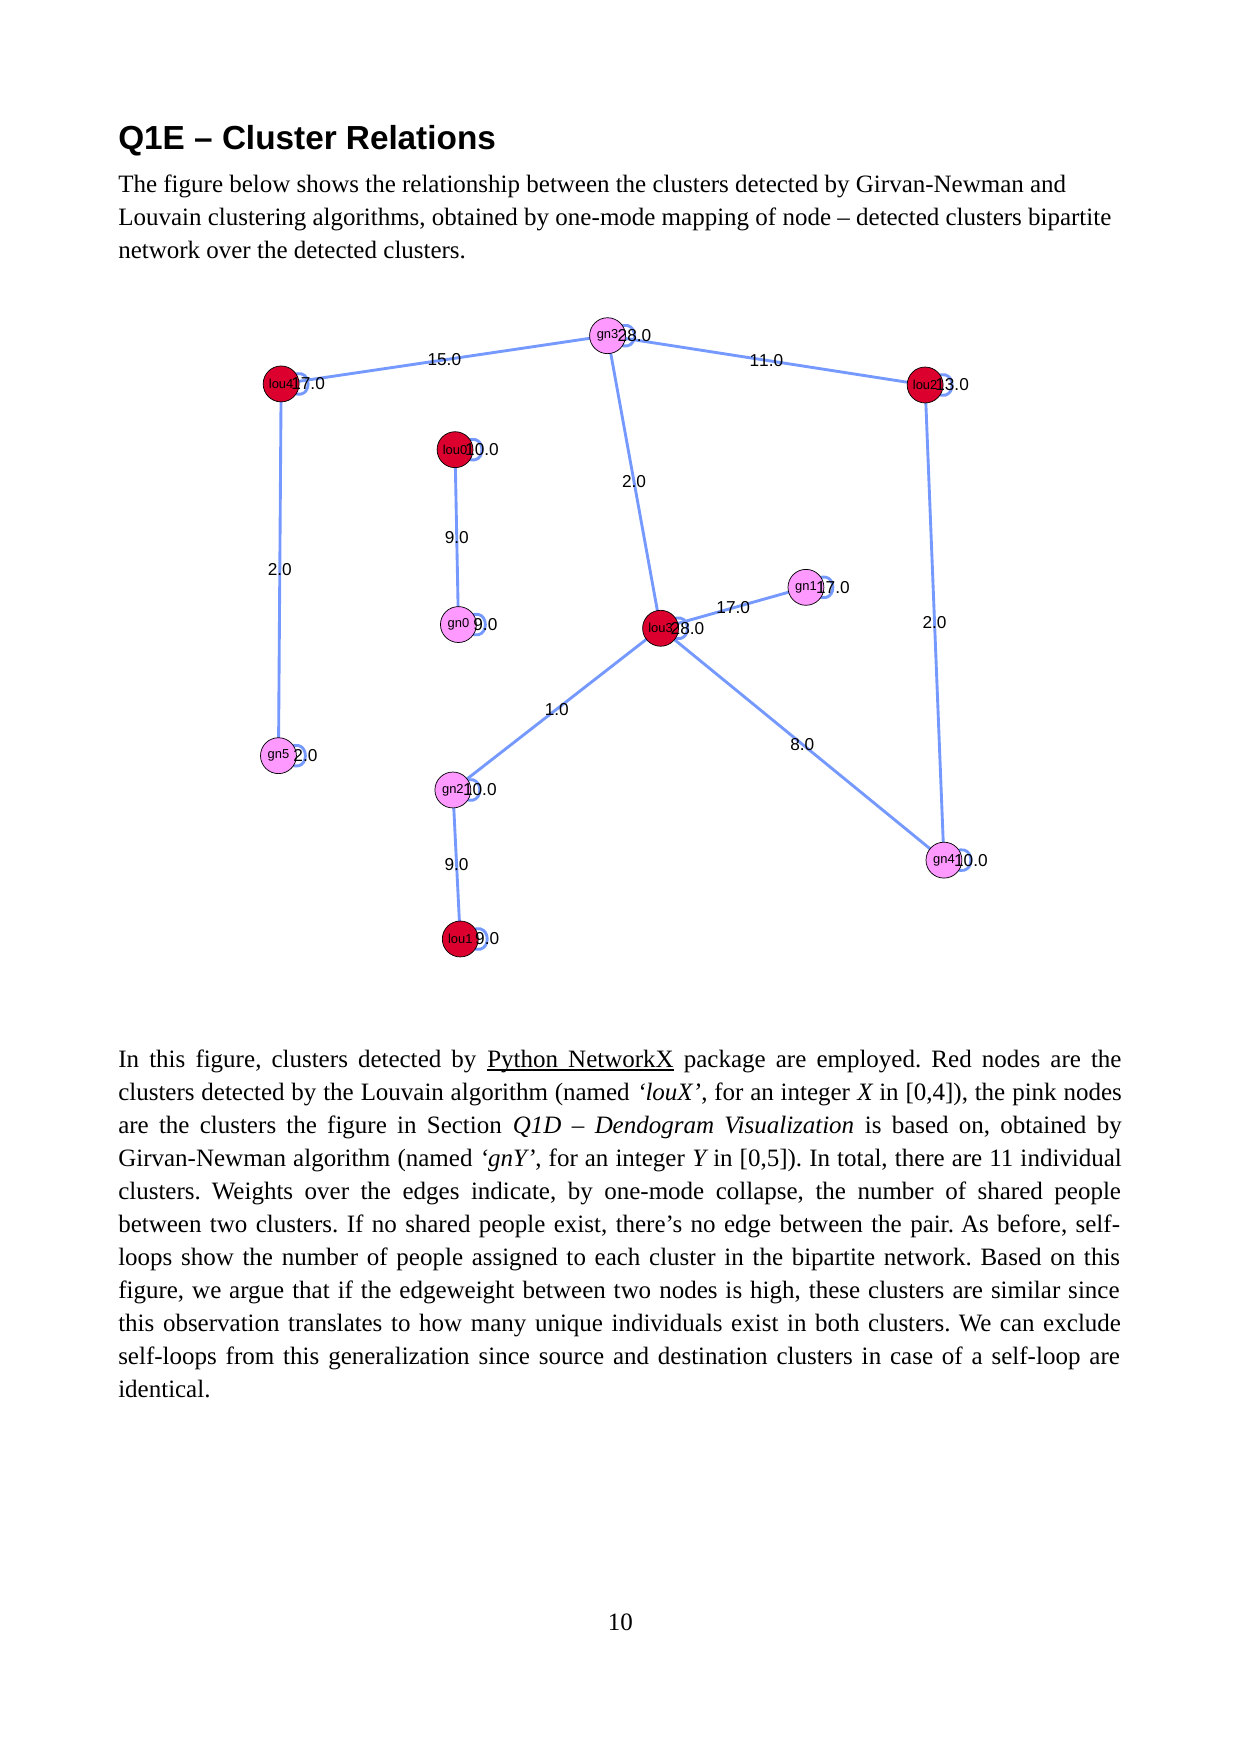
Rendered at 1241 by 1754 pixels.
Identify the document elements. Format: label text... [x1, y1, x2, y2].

subtitle Q1E – Cluster Relations [118, 118, 1122, 157]
text The figure below shows the relationship between the clusters detected by Girvan-Newman and Louvain clustering algorithms, obtained by one-mode mapping of node – detected clusters bipartite network over the detected clusters. [118, 169, 1122, 264]
text In this figure, clusters detected by Python NetworkX package are employed. Red nodes are the clusters detected by the Louvain algorithm (named ‘louX’, for an integer X in [0,4]), the pink nodes are the clusters the figure in Section Q1D – Dendogram Visualization is based on, obtained by Girvan-Newman algorithm (named ‘gnY’, for an integer Y in [0,5]). In total, there are 11 individual clusters. Weights over the edges indicate, by one-mode collapse, the number of shared people between two clusters. If no shared people exist, there’s no edge between the pair. As before, self-loops show the number of people assigned to each cluster in the bipartite network. Based on this figure, we argue that if the edgeweight between two nodes is high, these clusters are similar since this observation translates to how many unique individuals exist in both clusters. We can exclude self-loops from this generalization since source and destination clusters in case of a self-loop are identical. [118, 1044, 1122, 1403]
